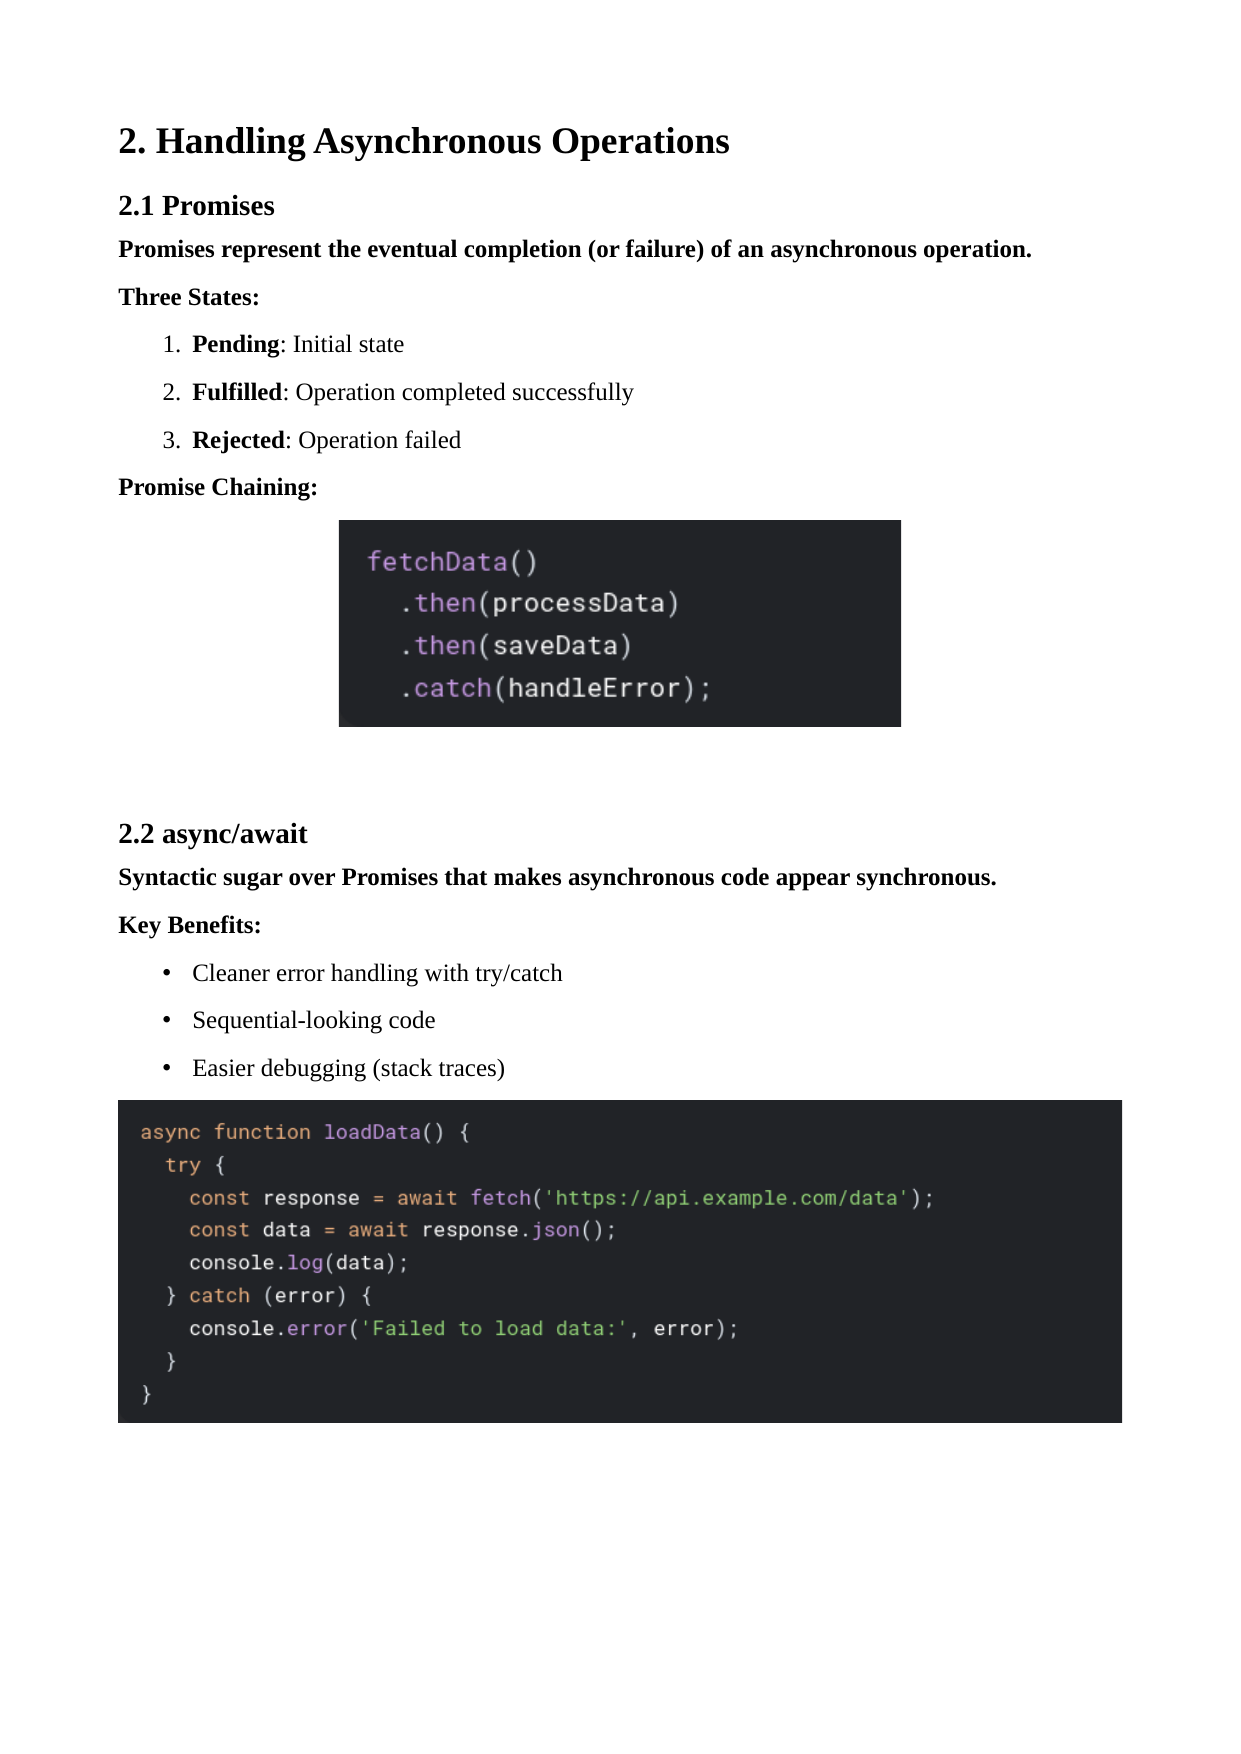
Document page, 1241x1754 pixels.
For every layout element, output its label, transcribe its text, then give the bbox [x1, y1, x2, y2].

text Promise Chaining: [118, 472, 1122, 501]
text Promises represent the eventual completion (or failure) of an asynchronous operation. [118, 234, 1122, 263]
text Three States: [118, 282, 1122, 311]
list Fulfilled: Operation completed successfully [162, 377, 1122, 406]
list Easier debugging (stack traces) [162, 1053, 1122, 1082]
subtitle 2. Handling Asynchronous Operations [118, 118, 1122, 161]
list Rejected: Operation failed [162, 425, 1122, 453]
text Syntactic sugar over Promises that makes asynchronous code appear synchronous. [118, 862, 1122, 891]
subtitle 2.1 Promises [118, 188, 1122, 222]
text Key Benefits: [118, 910, 1122, 939]
subtitle 2.2 async/await [118, 816, 1122, 850]
picture [338, 520, 902, 727]
list Pending: Initial state [162, 329, 1122, 358]
list Sequential-looking code [162, 1005, 1122, 1034]
picture [118, 1100, 1123, 1423]
list Cleaner error handling with try/catch [162, 958, 1122, 986]
